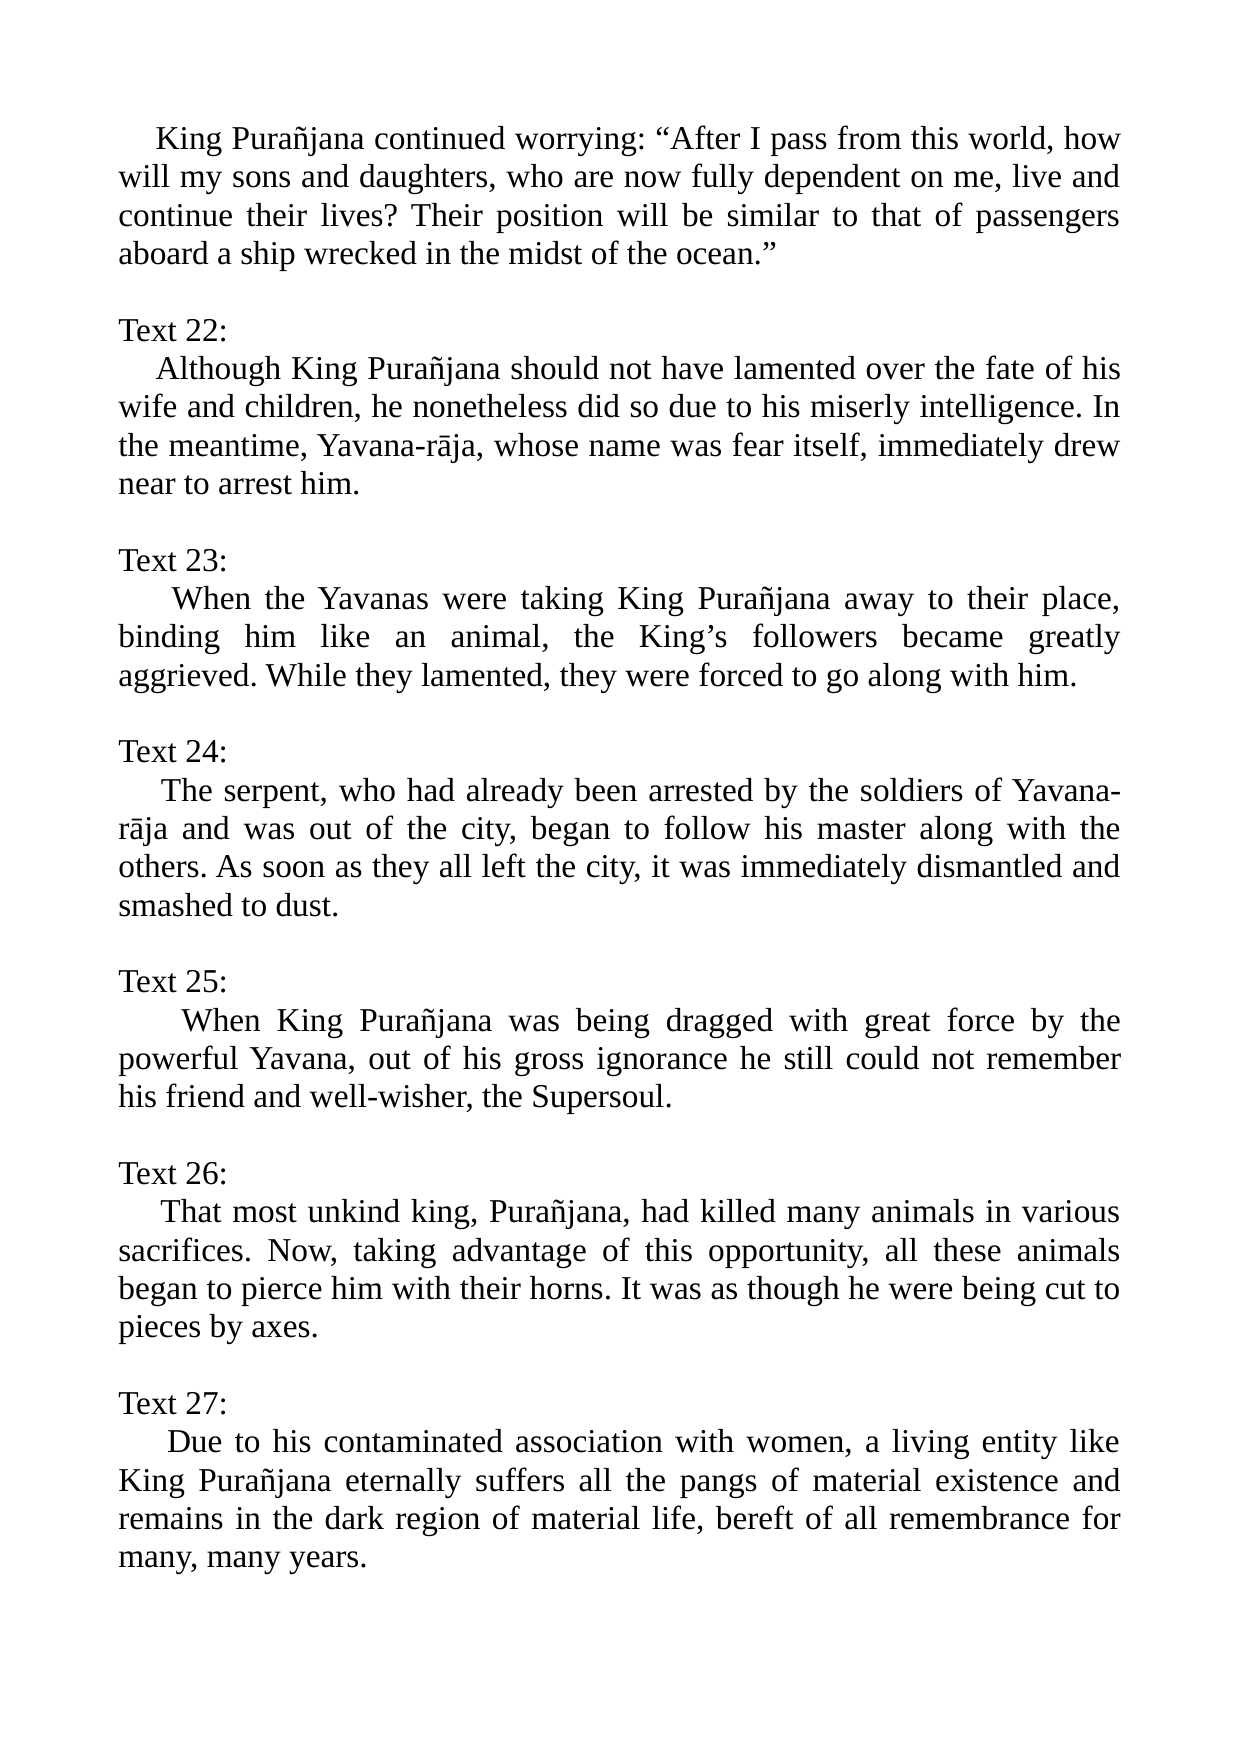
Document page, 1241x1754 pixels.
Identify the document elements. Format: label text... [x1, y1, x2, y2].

text Text 24: [118, 731, 1122, 770]
text Text 23: [118, 540, 1122, 578]
text Text 27: [118, 1383, 1122, 1421]
text When the Yavanas were taking King Purañjana away to their place, binding him like an animal, the King’s followers became greatly aggrieved. While they lamented, they were forced to go along with him. [118, 578, 1122, 693]
text King Purañjana continued worrying: “After I pass from this world, how will my sons and daughters, who are now fully dependent on me, live and continue their lives? Their position will be similar to that of passengers aboard a ship wrecked in the midst of the ocean.” [118, 118, 1122, 271]
text Text 26: [118, 1153, 1122, 1191]
text Due to his contaminated association with women, a living entity like King Purañjana eternally suffers all the pangs of material existence and remains in the dark region of material life, bereft of all remembrance for many, many years. [118, 1421, 1122, 1575]
text The serpent, who had already been arrested by the soldiers of Yavana-rāja and was out of the city, began to follow his master along with the others. As soon as they all left the city, it was immediately dismantled and smashed to dust. [118, 770, 1122, 923]
text Text 22: [118, 310, 1122, 348]
text Although King Purañjana should not have lamented over the fate of his wife and children, he nonetheless did so due to his miserly intelligence. In the meantime, Yavana-rāja, whose name was fear itself, immediately drew near to arrest him. [118, 348, 1122, 501]
text When King Purañjana was being dragged with great force by the powerful Yavana, out of his gross ignorance he still could not remember his friend and well-wisher, the Supersoul. [118, 1000, 1122, 1115]
text Text 25: [118, 961, 1122, 1000]
text That most unkind king, Purañjana, had killed many animals in various sacrifices. Now, taking advantage of this opportunity, all these animals began to pierce him with their horns. It was as though he were being cut to pieces by axes. [118, 1191, 1122, 1345]
